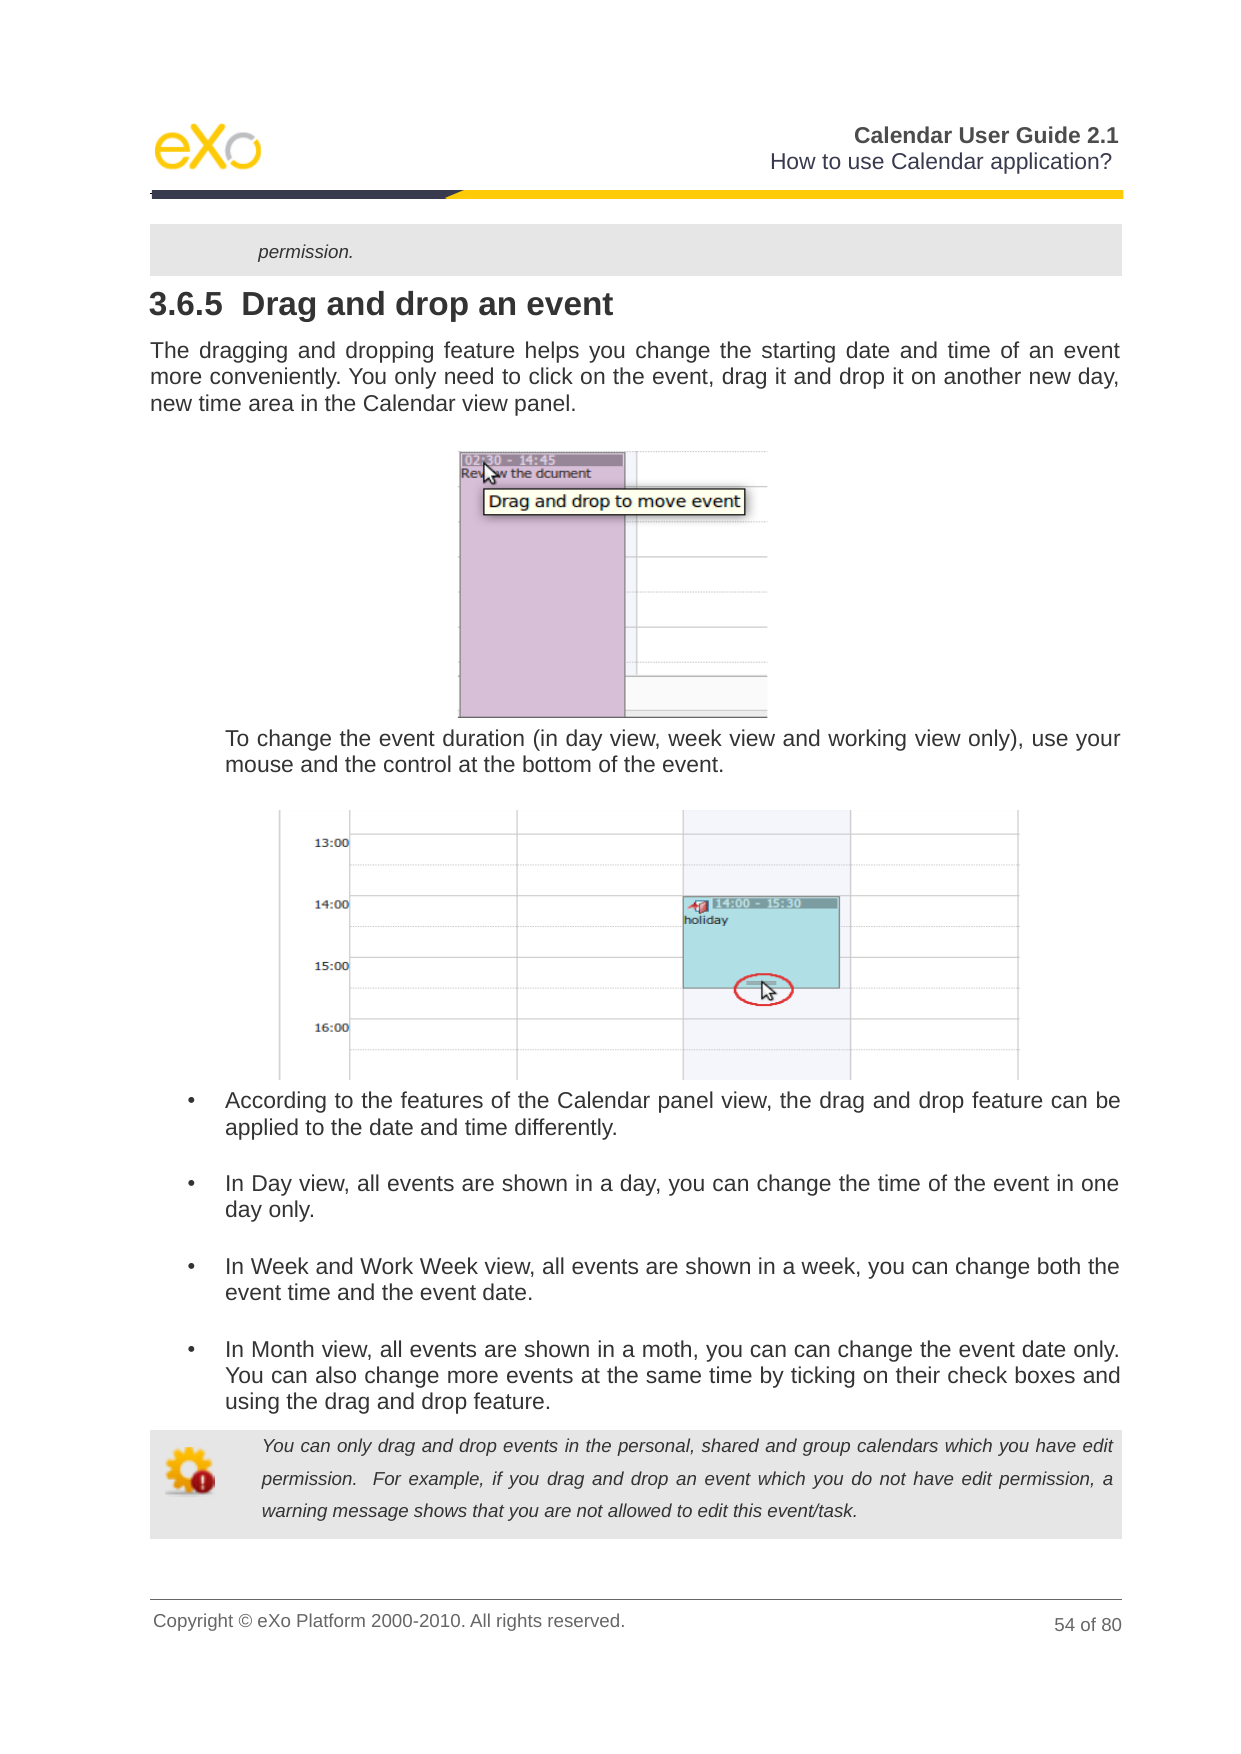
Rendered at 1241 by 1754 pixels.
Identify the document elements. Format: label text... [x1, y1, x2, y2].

list According to the features of the Calendar panel view, the drag and drop feature can be applied to the date and time differently. [187, 800, 1122, 1140]
table_header [150, 224, 252, 276]
subtitle Drag and drop an event [148, 283, 1122, 322]
list In Month view, all events are shown in a moth, you can can change the event date only. You can also change more events at the same time by ticking on their check boxes and using the drag and drop feature. [187, 1336, 1122, 1414]
picture [151, 190, 1124, 199]
picture [457, 451, 768, 718]
table_header You can only drag and drop events in the personal, shared and group calendars which you have edit permission. For example, if you drag and drop an event which you do not have edit permission, a warning message shows that you are not allowed to edit this event/task. [256, 1430, 1122, 1539]
picture [155, 123, 262, 170]
picture [165, 1447, 215, 1497]
list In Week and Work Week view, all events are shown in a week, you can change both the event time and the event date. [187, 1253, 1122, 1306]
table_header [150, 1430, 256, 1539]
text The dragging and dropping feature helps you change the starting date and time of an event more conveniently. You only need to click on the event, drag it and drop it on another new day, new time area in the Calendar view panel. [150, 337, 1122, 416]
list In Day view, all events are shown in a day, you can change the time of the event in one day only. [187, 1170, 1122, 1223]
picture [278, 810, 1020, 1080]
table_header permission. [252, 224, 1122, 276]
list To change the event duration (in day view, week view and working view only), use your mouse and the control at the bottom of the event. [187, 431, 1122, 778]
